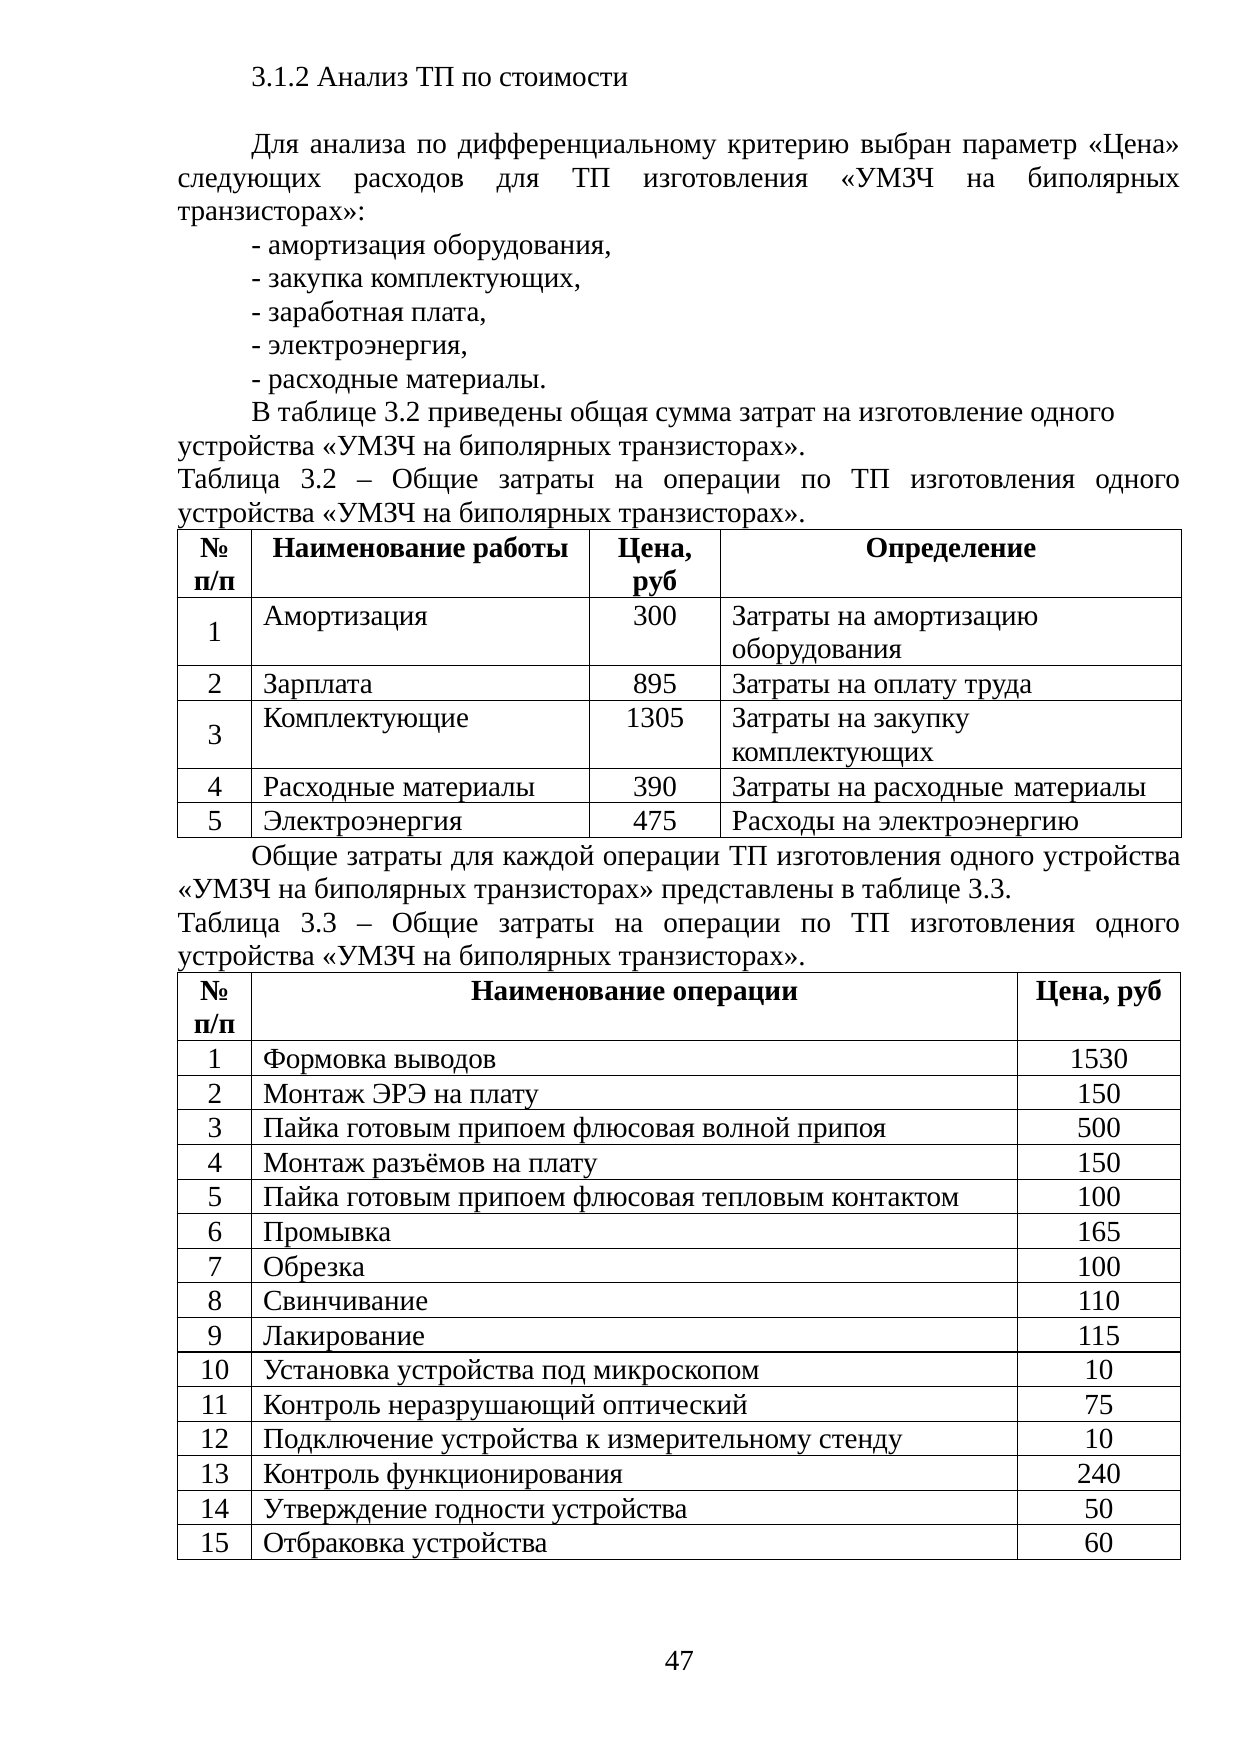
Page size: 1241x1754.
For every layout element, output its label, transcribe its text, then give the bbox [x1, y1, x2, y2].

table_cell Свинчивание [252, 1283, 1017, 1317]
table_cell 14 [178, 1491, 251, 1524]
table_cell 75 [1018, 1387, 1180, 1421]
table_cell Расходные материалы [252, 769, 589, 802]
table_cell 10 [1018, 1422, 1180, 1455]
text Таблица 3.3 – Общие затраты на операции по ТП изготовления одного устройства «УМЗЧ на биполярных транзисторах». [177, 905, 1181, 972]
text - амортизация оборудования, [177, 227, 1181, 260]
table_cell 475 [590, 803, 720, 837]
table_cell 3 [178, 701, 251, 768]
table_cell Пайка готовым припоем флюсовая тепловым контактом [252, 1180, 1017, 1213]
table_cell Подключение устройства к измерительному стенду [252, 1422, 1017, 1455]
table_cell Обрезка [252, 1249, 1017, 1282]
table_cell Расходы на электроэнергию [721, 803, 1181, 837]
table_cell Контроль функционирования [252, 1456, 1017, 1490]
table_cell 13 [178, 1456, 251, 1490]
text В таблице 3.2 приведены общая сумма затрат на изготовление одного устройства «УМЗЧ на биполярных транзисторах». [177, 394, 1181, 462]
table_cell 10 [178, 1353, 251, 1386]
table_cell 7 [178, 1249, 251, 1282]
table_cell 15 [178, 1525, 251, 1559]
table_header Наименование работы [252, 530, 589, 597]
table_header № п/п [178, 530, 251, 597]
table_cell 100 [1018, 1249, 1180, 1282]
table_cell Затраты на амортизацию оборудования [721, 598, 1181, 665]
table_cell Монтаж ЭРЭ на плату [252, 1076, 1017, 1109]
table_cell Электроэнергия [252, 803, 589, 837]
table_cell 390 [590, 769, 720, 802]
table_cell 165 [1018, 1214, 1180, 1248]
text - электроэнергия, [177, 327, 1181, 361]
text Для анализа по дифференциальному критерию выбран параметр «Цена» следующих расходов для ТП изготовления «УМЗЧ на биполярных транзисторах»: [177, 126, 1181, 227]
table_cell 2 [178, 1076, 251, 1109]
table_cell 150 [1018, 1076, 1180, 1109]
table_cell 150 [1018, 1145, 1180, 1178]
table_cell 100 [1018, 1180, 1180, 1213]
table_cell 6 [178, 1214, 251, 1248]
table_cell Утверждение годности устройства [252, 1491, 1017, 1524]
table_cell 1 [178, 598, 251, 665]
table_cell Затраты на расходные материалы [721, 769, 1181, 802]
table_header № п/п [178, 973, 251, 1040]
table_cell Зарплата [252, 666, 589, 699]
table_cell Комплектующие [252, 701, 589, 768]
table_cell 5 [178, 803, 251, 837]
text - расходные материалы. [177, 361, 1181, 394]
table_cell 60 [1018, 1525, 1180, 1559]
table_cell 8 [178, 1283, 251, 1317]
table_cell 2 [178, 666, 251, 699]
text - закупка комплектующих, [177, 260, 1181, 294]
text Общие затраты для каждой операции ТП изготовления одного устройства «УМЗЧ на биполярных транзисторах» представлены в таблице 3.3. [177, 838, 1181, 905]
text Таблица 3.2 – Общие затраты на операции по ТП изготовления одного устройства «УМЗЧ на биполярных транзисторах». [177, 462, 1181, 529]
table_cell 240 [1018, 1456, 1180, 1490]
table_cell 4 [178, 769, 251, 802]
table_cell Затраты на закупку комплектующих [721, 701, 1181, 768]
table_header Определение [721, 530, 1181, 597]
table_cell Промывка [252, 1214, 1017, 1248]
table_cell 5 [178, 1180, 251, 1213]
table_cell Отбраковка устройства [252, 1525, 1017, 1559]
subtitle 3.1.2 Анализ ТП по стоимости [177, 59, 1181, 93]
table_header Цена, руб [590, 530, 720, 597]
table_cell 1305 [590, 701, 720, 768]
table_header Цена, руб [1018, 973, 1180, 1040]
table_cell 895 [590, 666, 720, 699]
table_header Наименование операции [252, 973, 1017, 1040]
table_cell Формовка выводов [252, 1041, 1017, 1075]
table_cell Лакирование [252, 1318, 1017, 1351]
table_cell 1 [178, 1041, 251, 1075]
table_cell 500 [1018, 1110, 1180, 1144]
table_cell 4 [178, 1145, 251, 1178]
table_cell 50 [1018, 1491, 1180, 1524]
table_cell 3 [178, 1110, 251, 1144]
table_cell Пайка готовым припоем флюсовая волной припоя [252, 1110, 1017, 1144]
table_cell Установка устройства под микроскопом [252, 1353, 1017, 1386]
table_cell 9 [178, 1318, 251, 1351]
table_cell 115 [1018, 1318, 1180, 1351]
table_cell 1530 [1018, 1041, 1180, 1075]
table_cell 11 [178, 1387, 251, 1421]
table_cell Амортизация [252, 598, 589, 665]
table_cell 300 [590, 598, 720, 665]
table_cell Контроль неразрушающий оптический [252, 1387, 1017, 1421]
table_cell 110 [1018, 1283, 1180, 1317]
table_cell 10 [1018, 1353, 1180, 1386]
table_cell Монтаж разъёмов на плату [252, 1145, 1017, 1178]
table_cell Затраты на оплату труда [721, 666, 1181, 699]
text - заработная плата, [177, 294, 1181, 327]
table_cell 12 [178, 1422, 251, 1455]
